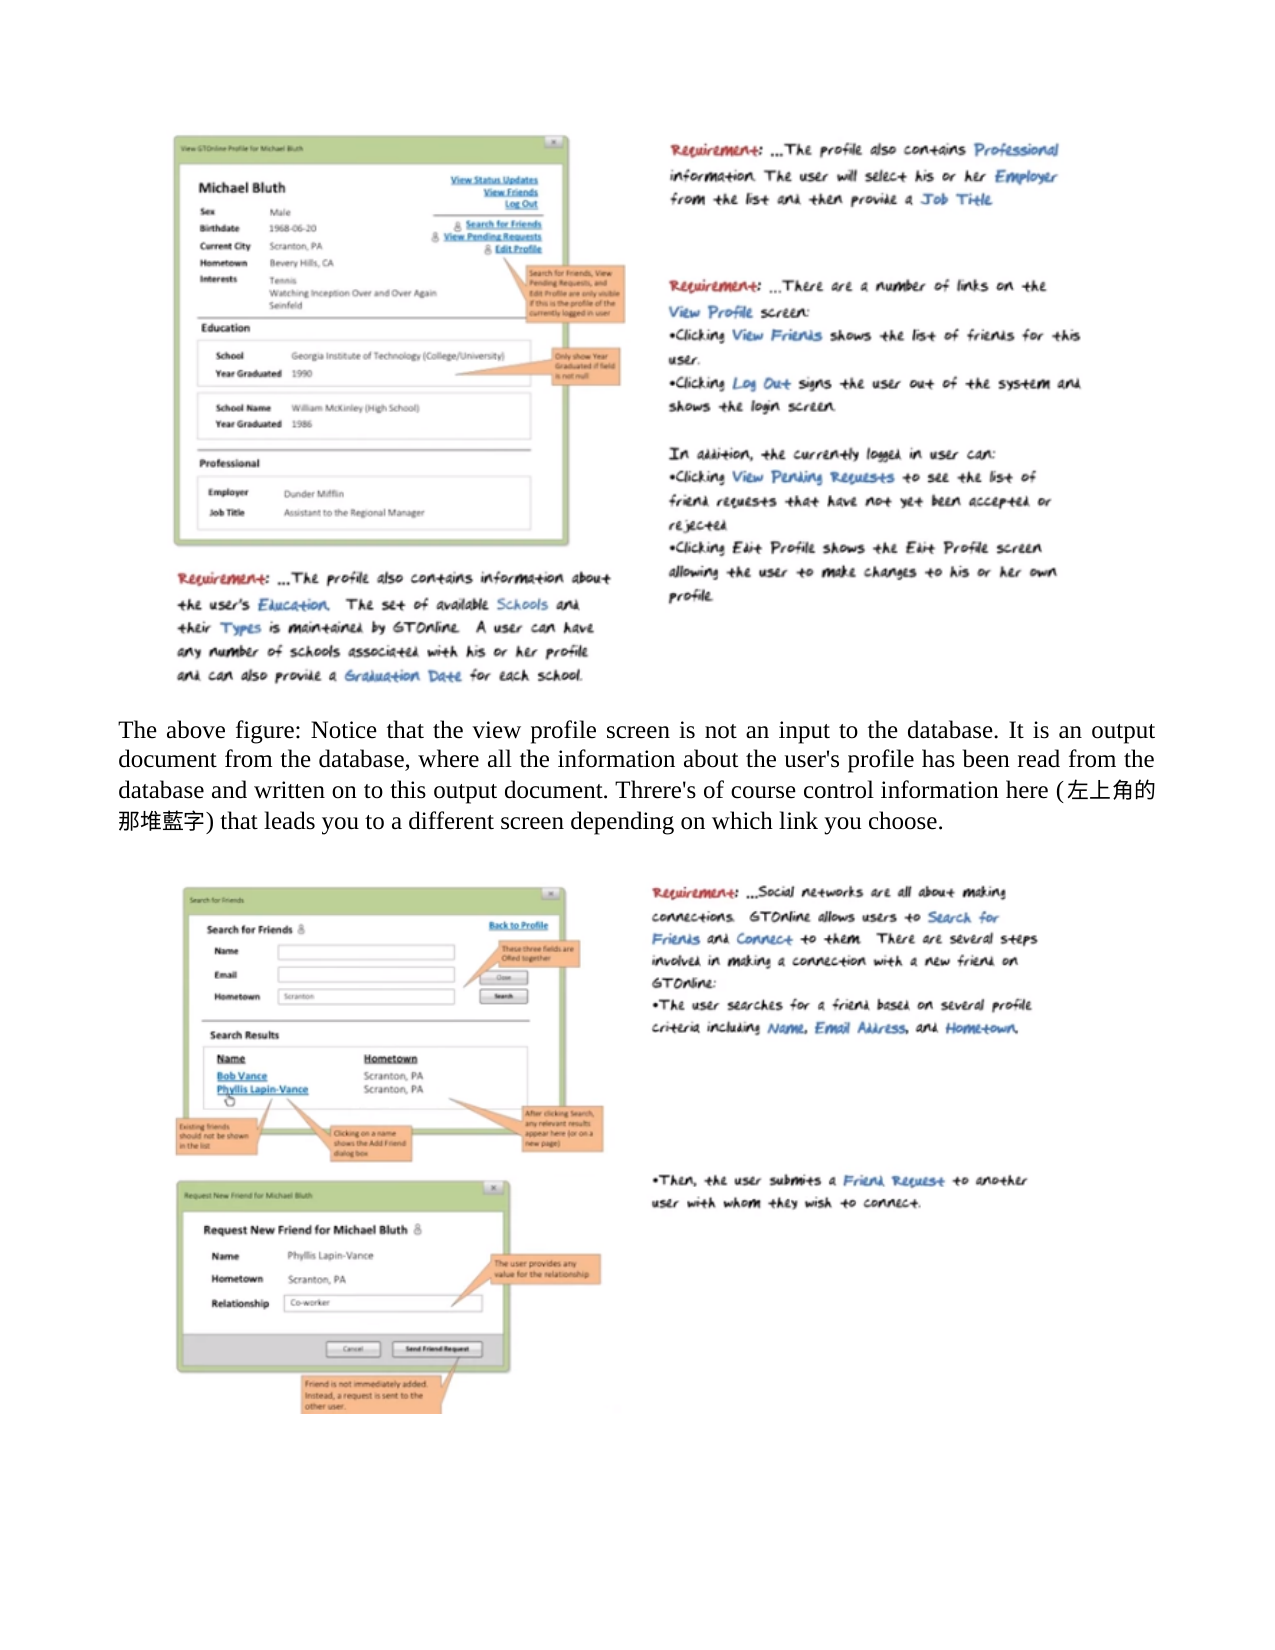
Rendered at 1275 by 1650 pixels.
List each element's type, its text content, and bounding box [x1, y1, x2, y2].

text The above figure: Notice that the view profile screen is not an input to the database. It is an output document from the database, where all the information about the user's profile has been read from the database and written on to this output document. Threre's of course control information here (左上角的那堆藍字) that leads you to a different screen depending on which link you choose. [118, 715, 1157, 836]
picture [118, 118, 1157, 687]
picture [118, 864, 1157, 1414]
